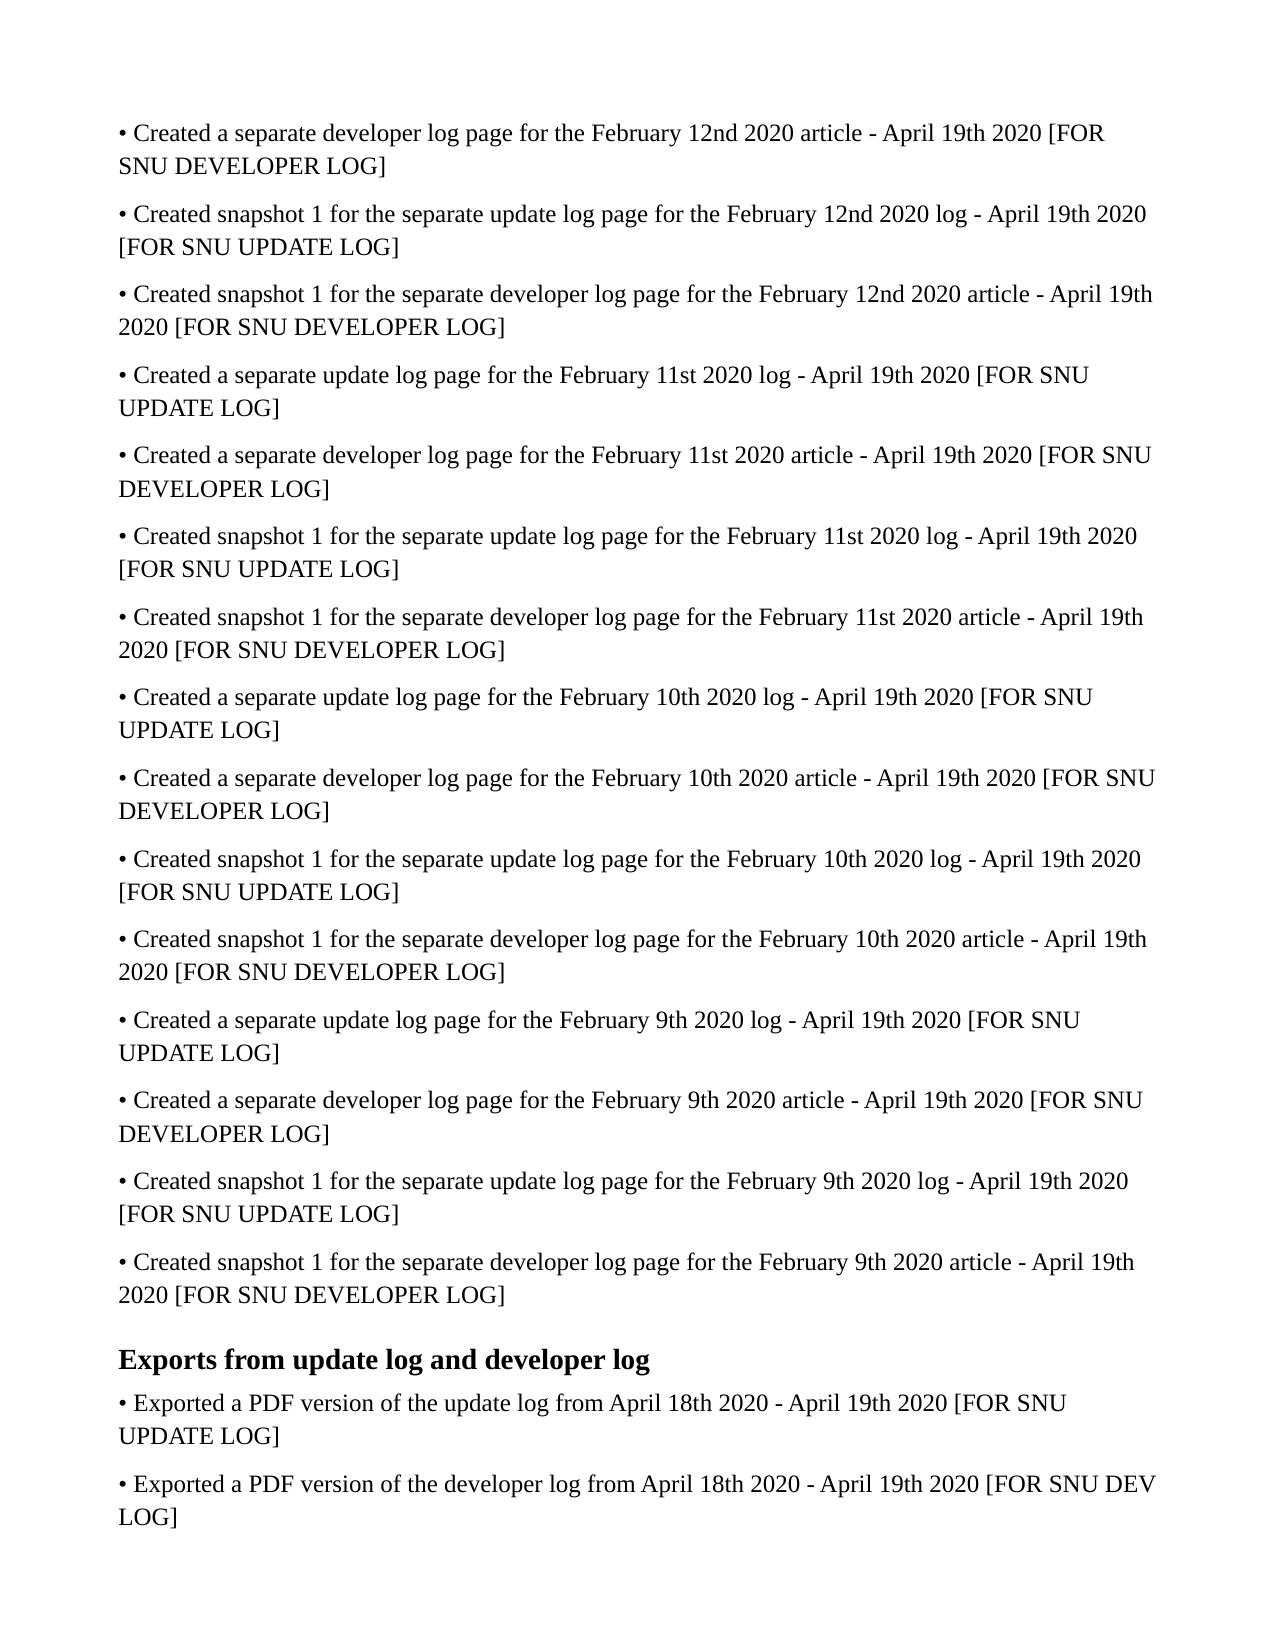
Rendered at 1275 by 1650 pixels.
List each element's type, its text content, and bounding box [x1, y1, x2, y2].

text • Created a separate developer log page for the February 11st 2020 article - April 19th 2020 [FOR SNU DEVELOPER LOG] [118, 441, 1157, 502]
text • Exported a PDF version of the developer log from April 18th 2020 - April 19th 2020 [FOR SNU DEV LOG] [118, 1469, 1157, 1531]
text • Exported a PDF version of the update log from April 18th 2020 - April 19th 2020 [FOR SNU UPDATE LOG] [118, 1388, 1157, 1450]
text • Created snapshot 1 for the separate update log page for the February 9th 2020 log - April 19th 2020 [FOR SNU UPDATE LOG] [118, 1166, 1157, 1228]
text • Created a separate developer log page for the February 9th 2020 article - April 19th 2020 [FOR SNU DEVELOPER LOG] [118, 1086, 1157, 1147]
text • Created a separate update log page for the February 11st 2020 log - April 19th 2020 [FOR SNU UPDATE LOG] [118, 360, 1157, 422]
text • Created a separate update log page for the February 10th 2020 log - April 19th 2020 [FOR SNU UPDATE LOG] [118, 682, 1157, 744]
text • Created snapshot 1 for the separate developer log page for the February 10th 2020 article - April 19th 2020 [FOR SNU DEVELOPER LOG] [118, 924, 1157, 986]
text • Created snapshot 1 for the separate update log page for the February 12nd 2020 log - April 19th 2020 [FOR SNU UPDATE LOG] [118, 199, 1157, 261]
text • Created snapshot 1 for the separate developer log page for the February 12nd 2020 article - April 19th 2020 [FOR SNU DEVELOPER LOG] [118, 279, 1157, 341]
text • Created a separate developer log page for the February 12nd 2020 article - April 19th 2020 [FOR SNU DEVELOPER LOG] [118, 118, 1157, 180]
text • Created snapshot 1 for the separate developer log page for the February 9th 2020 article - April 19th 2020 [FOR SNU DEVELOPER LOG] [118, 1247, 1157, 1309]
subtitle Exports from update log and developer log [118, 1342, 1157, 1376]
text • Created a separate update log page for the February 9th 2020 log - April 19th 2020 [FOR SNU UPDATE LOG] [118, 1005, 1157, 1067]
text • Created snapshot 1 for the separate update log page for the February 11st 2020 log - April 19th 2020 [FOR SNU UPDATE LOG] [118, 521, 1157, 583]
text • Created snapshot 1 for the separate update log page for the February 10th 2020 log - April 19th 2020 [FOR SNU UPDATE LOG] [118, 844, 1157, 906]
text • Created a separate developer log page for the February 10th 2020 article - April 19th 2020 [FOR SNU DEVELOPER LOG] [118, 763, 1157, 825]
text • Created snapshot 1 for the separate developer log page for the February 11st 2020 article - April 19th 2020 [FOR SNU DEVELOPER LOG] [118, 602, 1157, 664]
